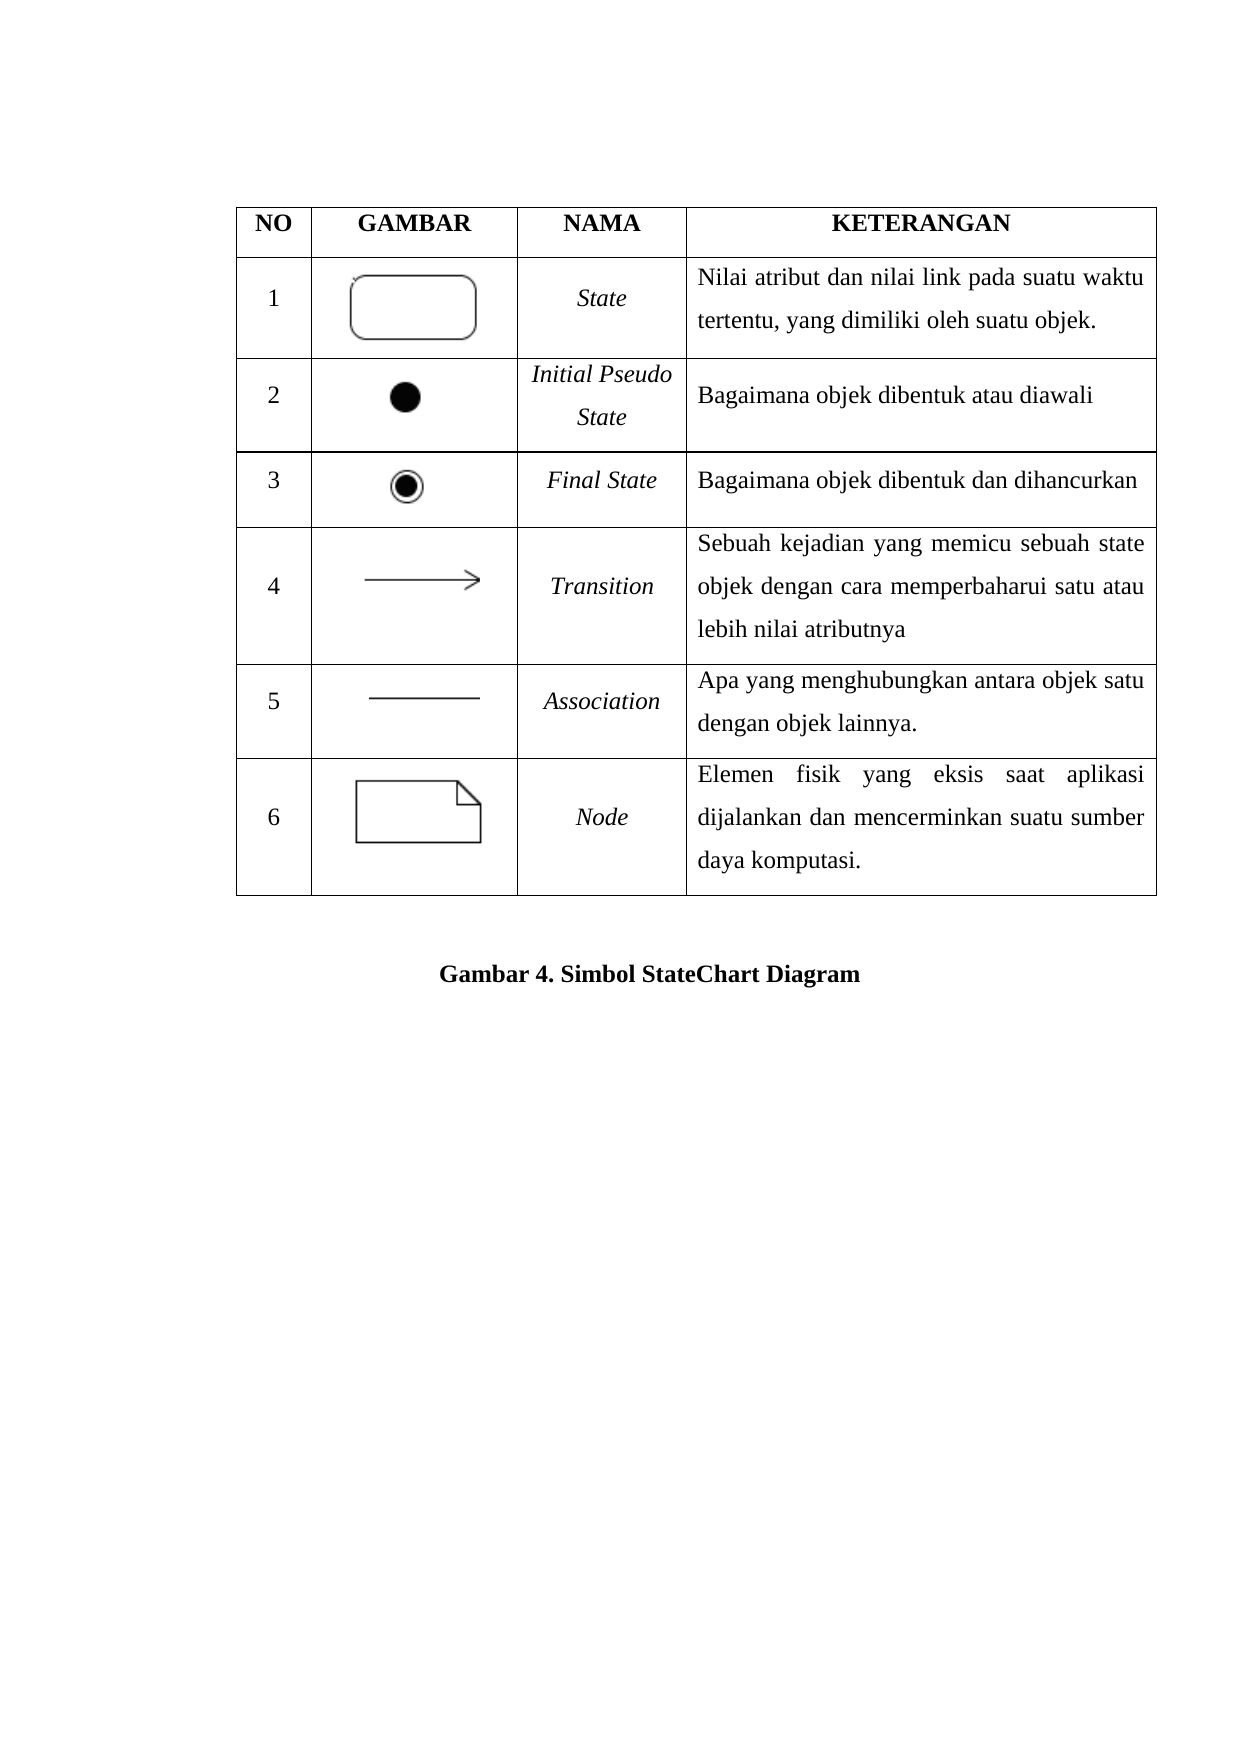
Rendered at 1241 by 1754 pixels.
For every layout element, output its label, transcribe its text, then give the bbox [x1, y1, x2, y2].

picture [384, 376, 424, 419]
picture [364, 559, 480, 603]
table_cell Sebuah kejadian yang memicu sebuah state objek dengan cara memperbaharui satu atau lebih nilai atributnya [687, 528, 1156, 664]
table_cell 4 [237, 528, 311, 664]
table_cell [312, 453, 517, 527]
table_cell 6 [237, 759, 311, 894]
table_cell Transition [518, 528, 686, 664]
table_header NAMA [518, 208, 686, 257]
table_cell Elemen fisik yang eksis saat aplikasi dijalankan dan mencerminkan suatu sumber daya komputasi. [687, 759, 1156, 894]
table_cell Initial Pseudo State [518, 359, 686, 451]
table_cell 3 [237, 453, 311, 527]
table_cell 5 [237, 665, 311, 758]
picture [386, 464, 427, 510]
table_cell [312, 359, 517, 451]
table_cell State [518, 258, 686, 358]
table_cell Bagaimana objek dibentuk atau diawali [687, 359, 1156, 451]
picture [348, 771, 488, 853]
table_cell Apa yang menghubungkan antara objek satu dengan objek lainnya. [687, 665, 1156, 758]
table_cell [312, 258, 517, 358]
table_cell Final State [518, 453, 686, 527]
table_header NO [237, 208, 311, 257]
table_cell Node [518, 759, 686, 894]
table_cell [312, 665, 517, 758]
table_header KETERANGAN [687, 208, 1156, 257]
table_cell [312, 528, 517, 664]
table_cell Bagaimana objek dibentuk dan dihancurkan [687, 453, 1156, 527]
table_cell 2 [237, 359, 311, 451]
picture [344, 272, 480, 345]
table_cell [312, 759, 517, 894]
picture [369, 682, 480, 720]
table_cell 1 [237, 258, 311, 358]
table_header GAMBAR [312, 208, 517, 257]
text Gambar 4. Simbol StateChart Diagram [236, 959, 1063, 988]
table_cell Association [518, 665, 686, 758]
table_cell Nilai atribut dan nilai link pada suatu waktu tertentu, yang dimiliki oleh suatu objek. [687, 258, 1156, 358]
